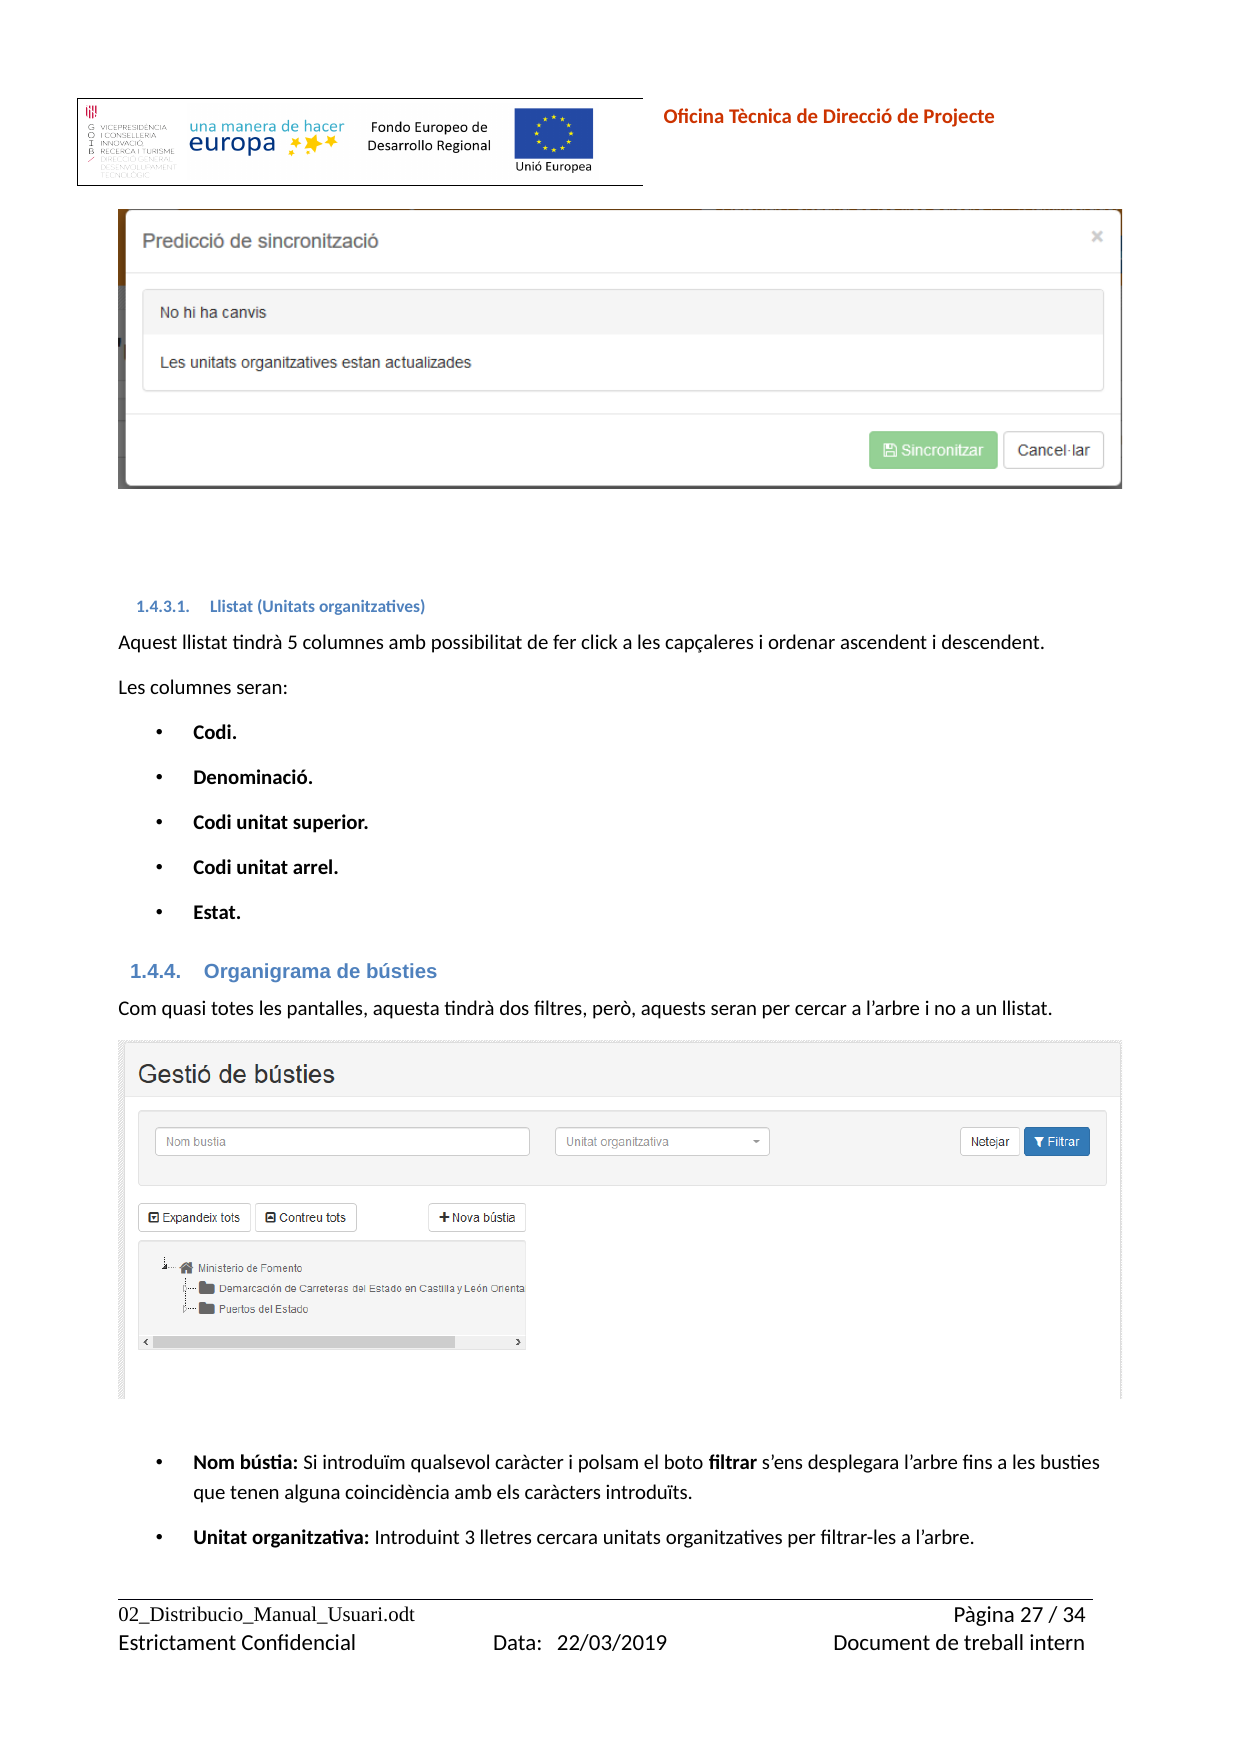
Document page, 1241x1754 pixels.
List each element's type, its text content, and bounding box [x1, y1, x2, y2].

picture [118, 209, 1123, 489]
subtitle Organigrama de bústies [130, 959, 1122, 983]
list Estat. [156, 899, 1122, 925]
list Denominació. [156, 764, 1122, 790]
subtitle Llistat (Unitats organitzatives) [136, 596, 1122, 617]
text Aquest llistat tindrà 5 columnes amb possibilitat de fer click a les capçaleres i ordenar ascendent i descendent. [118, 629, 1122, 655]
picture [82, 103, 181, 180]
list Codi unitat superior. [156, 809, 1122, 835]
text Com quasi totes les pantalles, aquesta tindrà dos filtres, però, aquests seran per cercar a l’arbre i no a un llistat. [118, 995, 1122, 1021]
picture [118, 1040, 1123, 1399]
list Unitat organitzativa: Introduint 3 lletres cercara unitats organitzatives per filtrar-les a l’arbre. [156, 1524, 1122, 1550]
picture [187, 103, 599, 180]
text Les columnes seran: [118, 674, 1122, 700]
list Codi. [156, 719, 1122, 745]
list Nom bústia: Si introduïm qualsevol caràcter i polsam el boto filtrar s’ens desplegara l’arbre fins a les busties que tenen alguna coincidència amb els caràcters introduïts. [156, 1449, 1122, 1505]
list Codi unitat arrel. [156, 854, 1122, 880]
